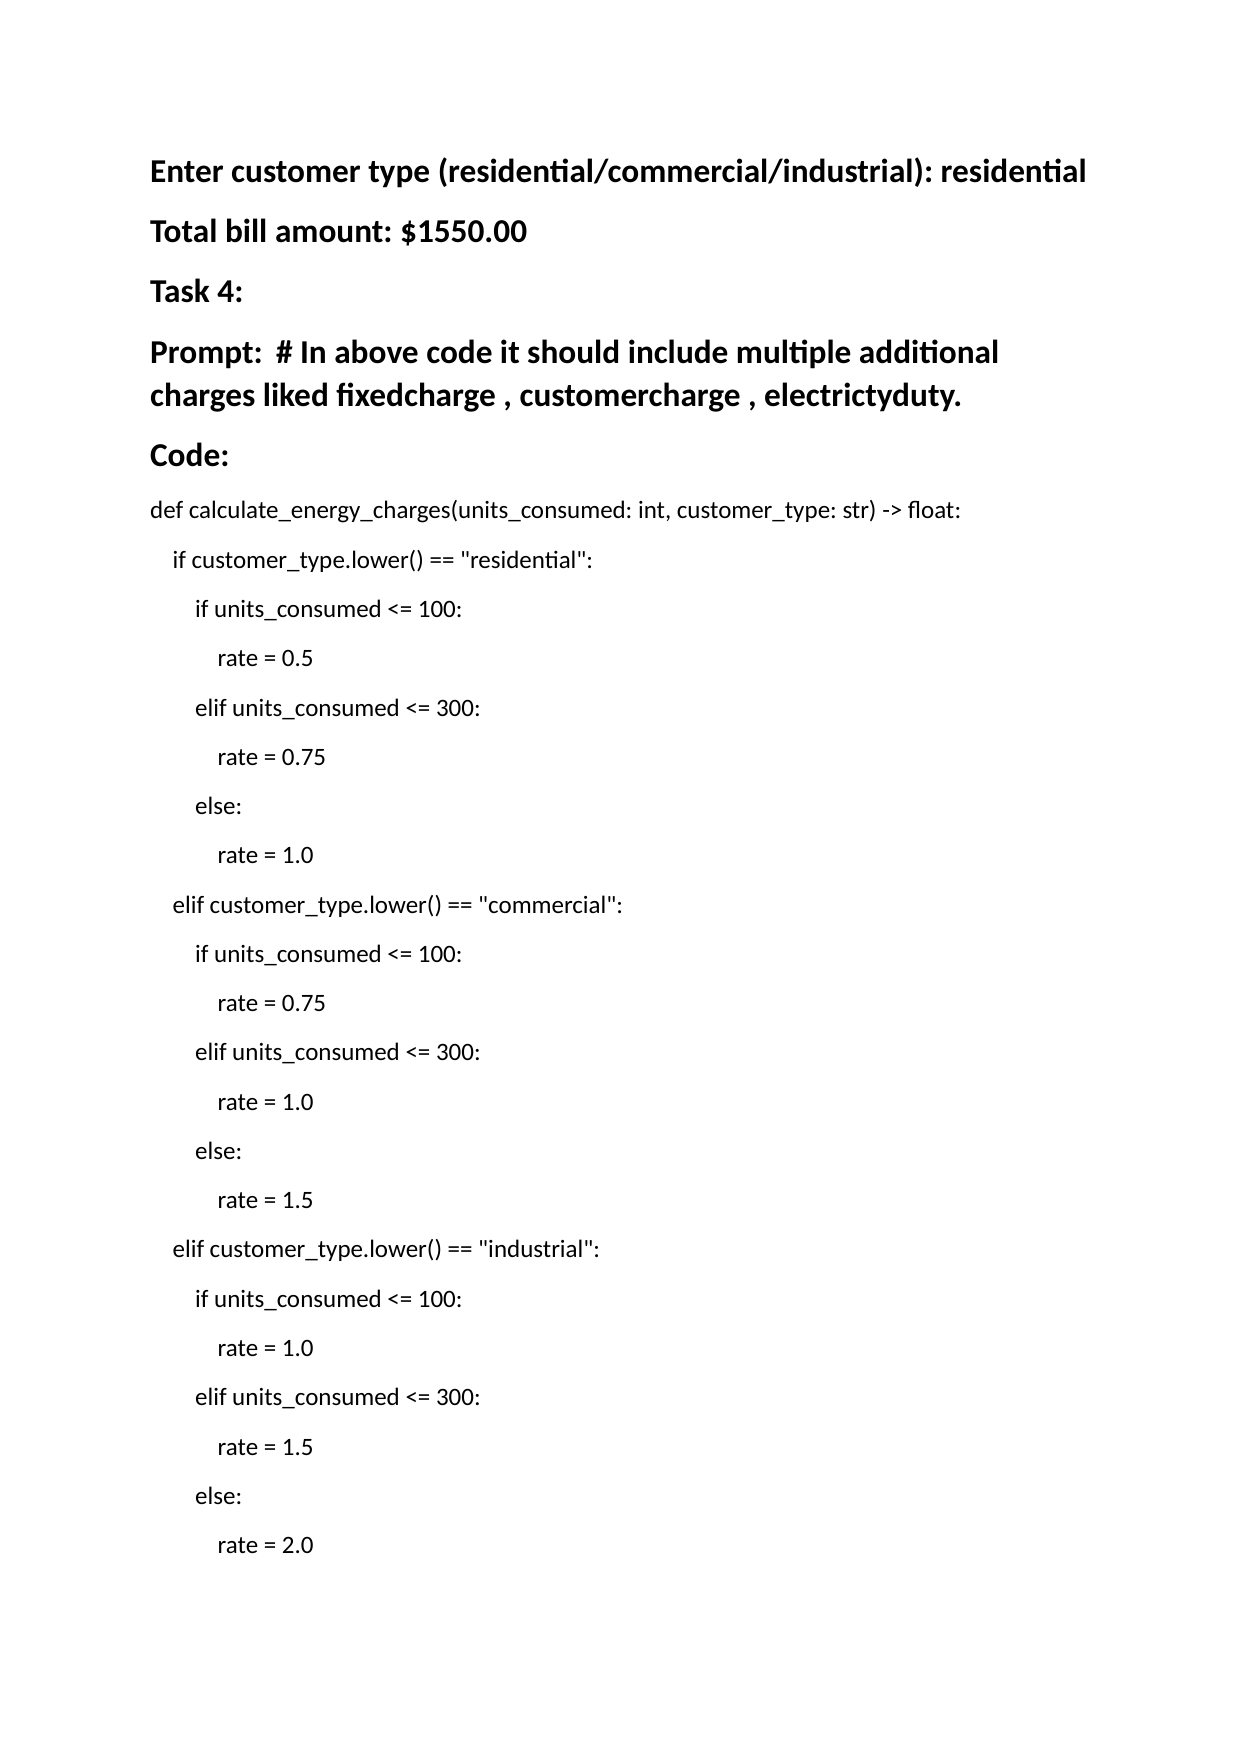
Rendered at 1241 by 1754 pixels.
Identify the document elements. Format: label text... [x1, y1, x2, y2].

text rate = 0.75 [150, 741, 1090, 771]
text if units_consumed <= 100: [150, 938, 1090, 968]
text rate = 0.75 [150, 987, 1090, 1018]
text def calculate_energy_charges(units_consumed: int, customer_type: str) -> float: [150, 494, 1090, 525]
text elif units_consumed <= 300: [150, 1037, 1090, 1067]
text rate = 1.0 [150, 1332, 1090, 1363]
text elif units_consumed <= 300: [150, 1381, 1090, 1412]
text Total bill amount: $1550.00 [150, 210, 1090, 251]
text if units_consumed <= 100: [150, 593, 1090, 624]
text rate = 2.0 [150, 1529, 1090, 1560]
text Code: [150, 434, 1090, 475]
text elif units_consumed <= 300: [150, 692, 1090, 722]
text rate = 0.5 [150, 642, 1090, 673]
text Enter customer type (residential/commercial/industrial): residential [150, 150, 1090, 191]
text rate = 1.0 [150, 839, 1090, 870]
text if customer_type.lower() == "residential": [150, 544, 1090, 574]
text else: [150, 790, 1090, 821]
text else: [150, 1135, 1090, 1166]
text elif customer_type.lower() == "industrial": [150, 1234, 1090, 1264]
text rate = 1.5 [150, 1184, 1090, 1215]
text if units_consumed <= 100: [150, 1283, 1090, 1313]
text Task 4: [150, 270, 1090, 311]
text rate = 1.0 [150, 1086, 1090, 1116]
text Prompt: # In above code it should include multiple additional charges liked fixedcharge , customercharge , electrictyduty. [150, 331, 1090, 415]
text else: [150, 1480, 1090, 1511]
text elif customer_type.lower() == "commercial": [150, 889, 1090, 919]
text rate = 1.5 [150, 1431, 1090, 1461]
